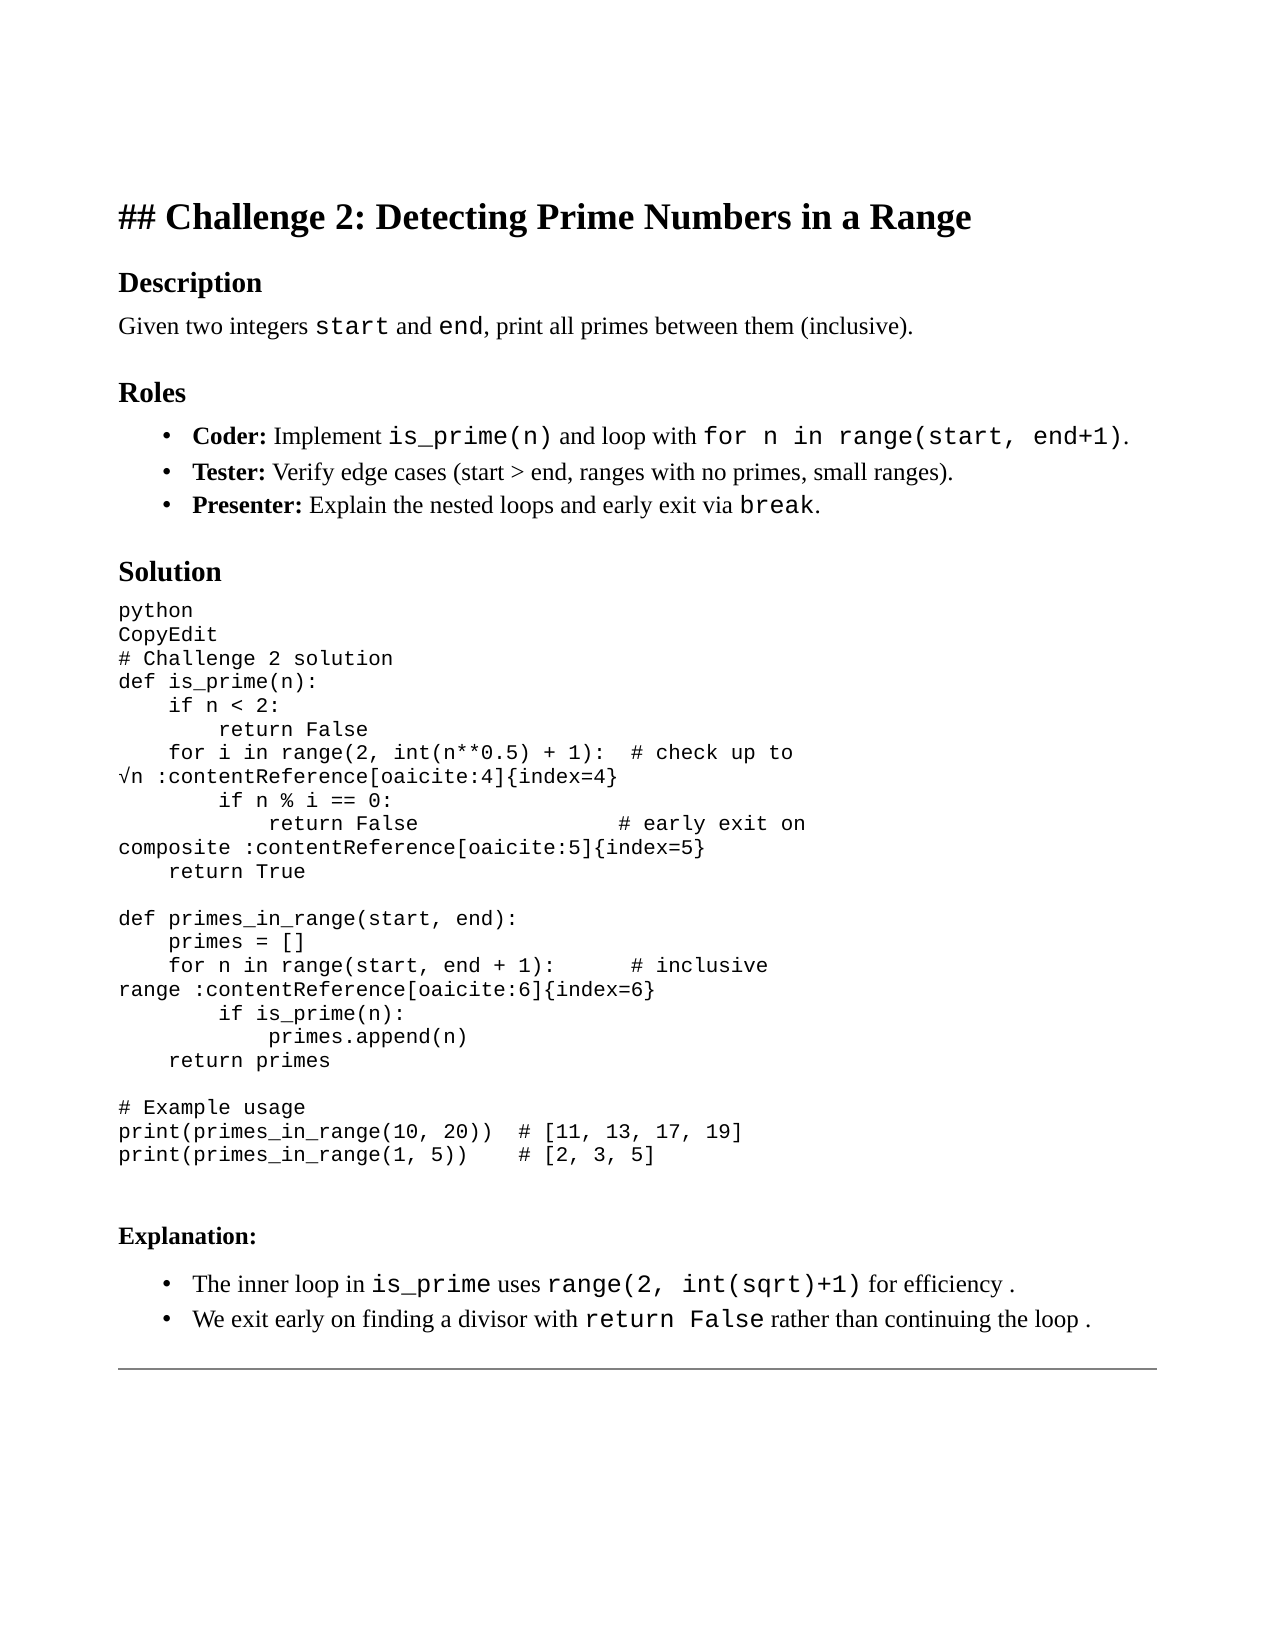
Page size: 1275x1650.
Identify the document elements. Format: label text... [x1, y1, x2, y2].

text python [118, 601, 1157, 624]
list Presenter: Explain the nested loops and early exit via break. [162, 490, 1157, 521]
subtitle Description [118, 265, 1157, 298]
text print(primes_in_range(10, 20)) # [11, 13, 17, 19] [118, 1121, 1157, 1144]
list Tester: Verify edge cases (start > end, ranges with no primes, small ranges). [162, 457, 1157, 486]
text if is_prime(n): [118, 1002, 1157, 1026]
subtitle Solution [118, 554, 1157, 588]
text return primes [118, 1050, 1157, 1073]
text Given two integers start and end, print all primes between them (inclusive). [118, 311, 1157, 342]
text def primes_in_range(start, end): [118, 908, 1157, 932]
text print(primes_in_range(1, 5)) # [2, 3, 5] [118, 1144, 1157, 1168]
text # Challenge 2 solution [118, 648, 1157, 671]
subtitle Roles [118, 375, 1157, 409]
text # Example usage [118, 1097, 1157, 1121]
list Coder: Implement is_prime(n) and loop with for n in range(start, end+1). [162, 421, 1157, 452]
text Explanation: [118, 1221, 1157, 1250]
text primes.append(n) [118, 1026, 1157, 1050]
text CopyEdit [118, 624, 1157, 648]
text return False # early exit on composite :contentReference[oaicite:5]{index=5} [118, 813, 1157, 861]
text if n < 2: [118, 695, 1157, 719]
text if n % i == 0: [118, 790, 1157, 813]
text for i in range(2, int(n**0.5) + 1): # check up to √n :contentReference[oaicite:4]{index=4} [118, 742, 1157, 790]
subtitle ## Challenge 2: Detecting Prime Numbers in a Range [118, 194, 1157, 238]
text def is_prime(n): [118, 671, 1157, 695]
text for n in range(start, end + 1): # inclusive range :contentReference[oaicite:6]{index=6} [118, 955, 1157, 1002]
text return False [118, 719, 1157, 742]
list The inner loop in is_prime uses range(2, int(sqrt)+1) for efficiency . [162, 1269, 1157, 1299]
text return True [118, 861, 1157, 884]
text primes = [] [118, 932, 1157, 955]
list We exit early on finding a divisor with return False rather than continuing the loop . [162, 1304, 1157, 1335]
